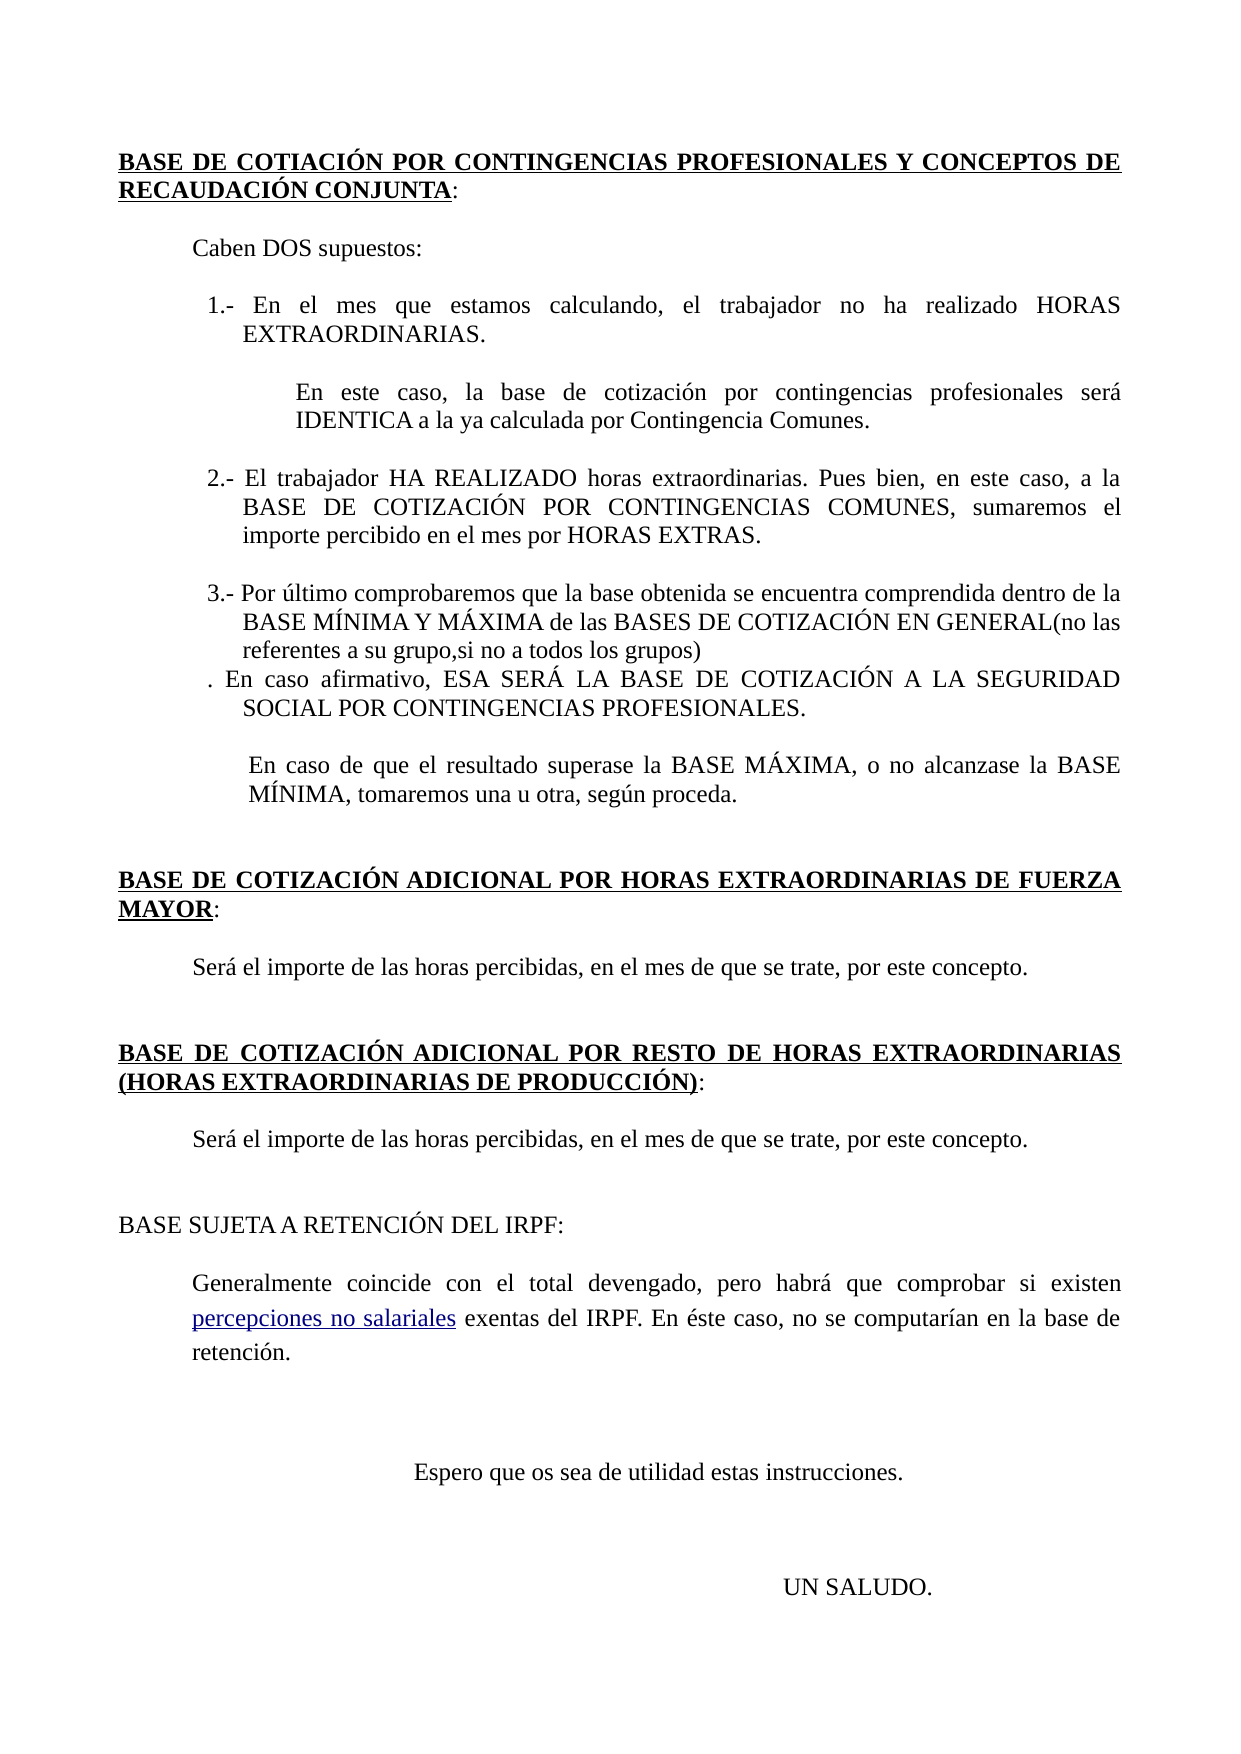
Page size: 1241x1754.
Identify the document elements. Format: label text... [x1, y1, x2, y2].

text . En caso afirmativo, ESA SERÁ LA BASE DE COTIZACIÓN A LA SEGURIDAD SOCIAL POR CONTINGENCIAS PROFESIONALES. [207, 664, 1122, 722]
text En caso de que el resultado superase la BASE MÁXIMA, o no alcanzase la BASE MÍNIMA, tomaremos una u otra, según proceda. [248, 751, 1122, 808]
text Será el importe de las horas percibidas, en el mes de que se trate, por este concepto. [118, 952, 1122, 981]
text BASE DE COTIZACIÓN ADICIONAL POR RESTO DE HORAS EXTRAORDINARIAS [118, 1038, 1122, 1063]
text 2.- El trabajador HA REALIZADO horas extraordinarias. Pues bien, en este caso, a la BASE DE COTIZACIÓN POR CONTINGENCIAS COMUNES, sumaremos el importe percibido en el mes por HORAS EXTRAS. [207, 463, 1122, 549]
text Espero que os sea de utilidad estas instrucciones. [118, 1457, 1122, 1486]
text (HORAS EXTRAORDINARIAS DE PRODUCCIÓN): [118, 1064, 1122, 1096]
text 1.- En el mes que estamos calculando, el trabajador no ha realizado HORAS EXTRAORDINARIAS. [207, 291, 1122, 348]
text BASE SUJETA A RETENCIÓN DEL IRPF: [118, 1211, 1122, 1239]
text UN SALUDO. [118, 1572, 1122, 1601]
text Será el importe de las horas percibidas, en el mes de que se trate, por este concepto. [118, 1124, 1122, 1153]
text 3.- Por último comprobaremos que la base obtenida se encuentra comprendida dentro de la BASE MÍNIMA Y MÁXIMA de las BASES DE COTIZACIÓN EN GENERAL(no las referentes a su grupo,si no a todos los grupos) [207, 578, 1122, 664]
text BASE DE COTIZACIÓN ADICIONAL POR HORAS EXTRAORDINARIAS DE FUERZA [118, 866, 1122, 891]
text BASE DE COTIACIÓN POR CONTINGENCIAS PROFESIONALES Y CONCEPTOS DE [118, 147, 1122, 172]
list Generalmente coincide con el total devengado, pero habrá que comprobar si existen percepciones no salariales exentas del IRPF. En éste caso, no se computarían en la base de retención. [162, 1268, 1122, 1366]
text En este caso, la base de cotización por contingencias profesionales será IDENTICA a la ya calculada por Contingencia Comunes. [295, 377, 1122, 434]
text MAYOR: [118, 892, 1122, 923]
text Caben DOS supuestos: [118, 233, 1122, 262]
text RECAUDACIÓN CONJUNTA: [118, 173, 1122, 204]
